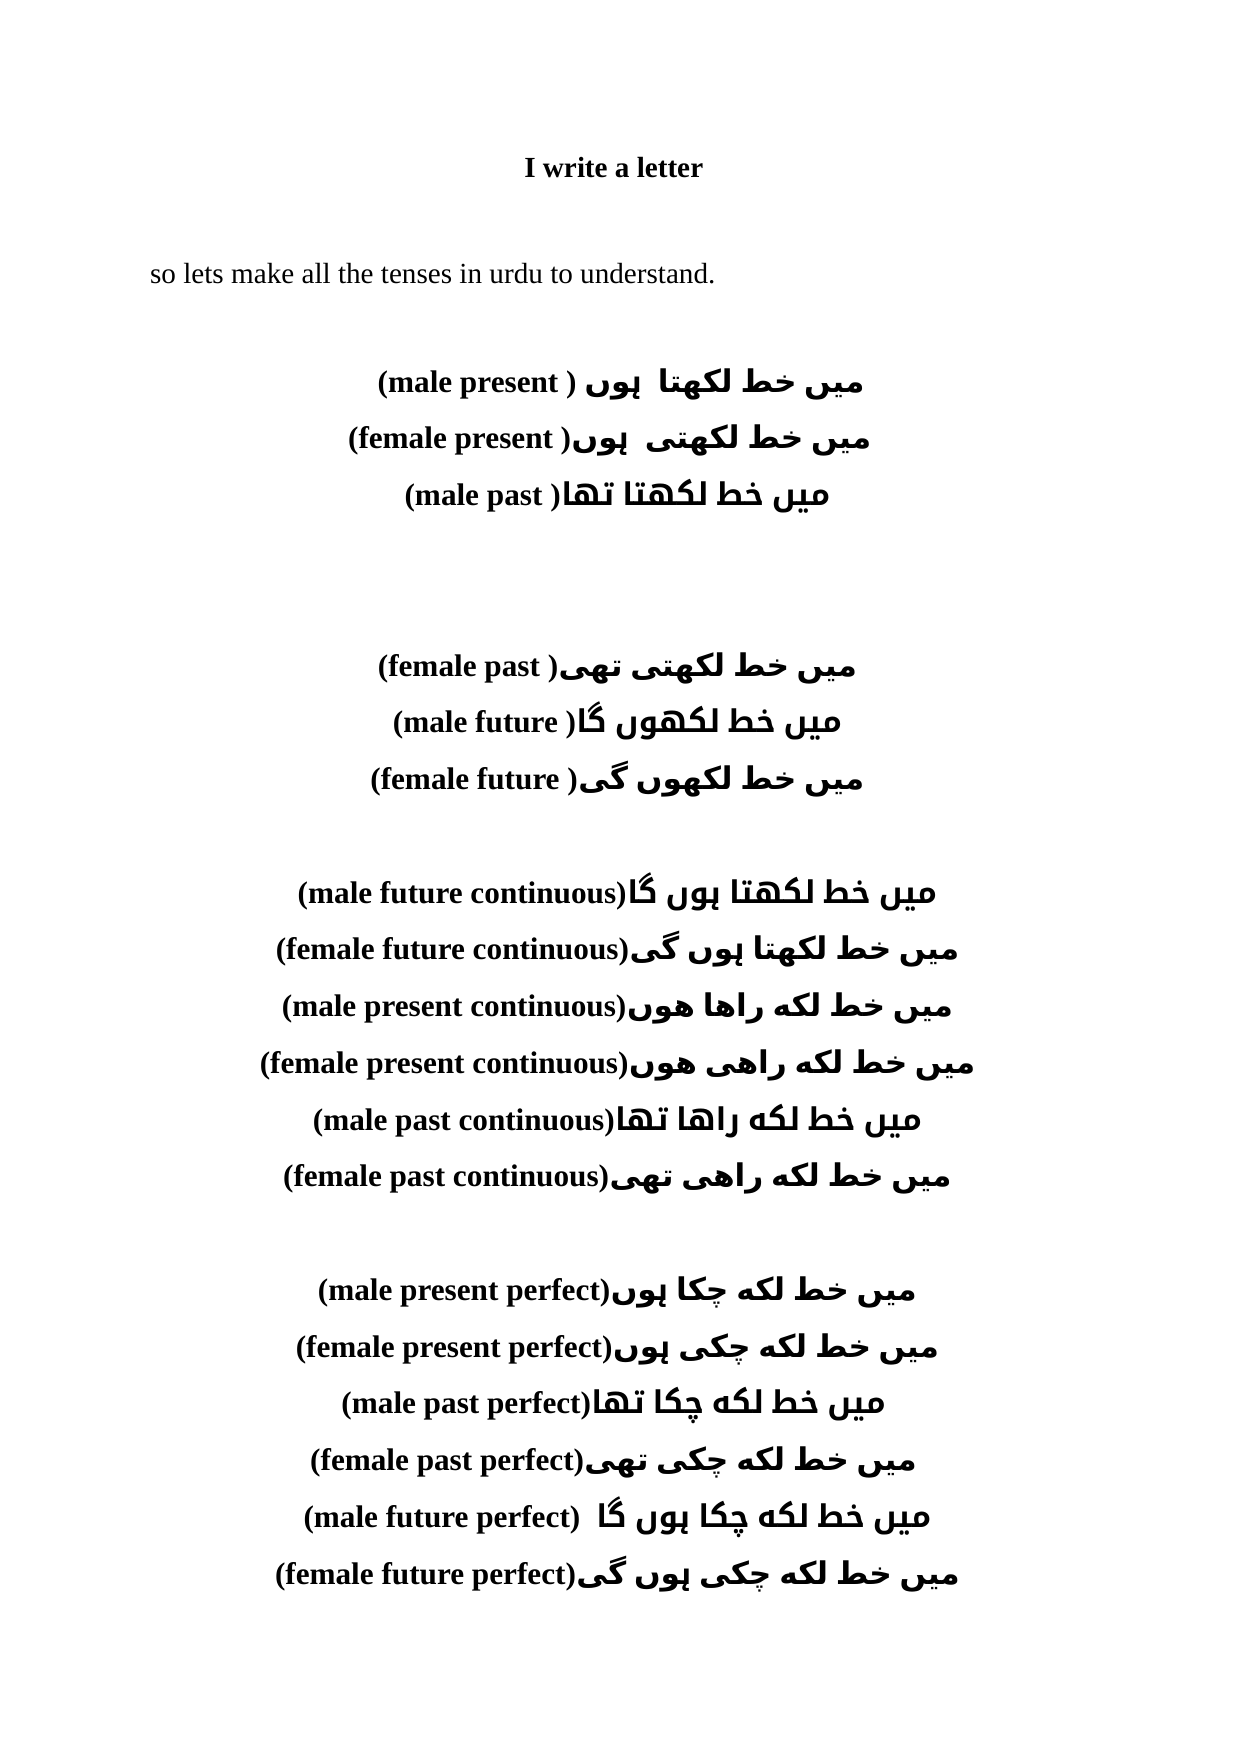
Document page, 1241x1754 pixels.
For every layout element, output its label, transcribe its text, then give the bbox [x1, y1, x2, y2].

text (female past perfect)میں خط لکه چکی تهی [150, 1442, 1084, 1477]
text (female present perfect)میں خط لکه چکی ہوں [150, 1328, 1084, 1364]
text (female future continuous)میں خط لکهتا ہوں گی [150, 931, 1084, 967]
text (male future perfect) میں خط لکه چکا ہوں گا [150, 1498, 1084, 1534]
text I write a letter [150, 150, 1084, 183]
text (male future )میں خط لکهوں گا [150, 703, 1084, 739]
text (male present continuous)میں خط لکه راها هوں [150, 987, 1084, 1023]
text (female present )میں خط لکهتی ہوں [150, 420, 1084, 456]
text (male present perfect)میں خط لکه چکا ہوں [150, 1271, 1084, 1307]
text (male past continuous)میں خط لکه راها تها [150, 1101, 1084, 1137]
text (female future perfect)میں خط لکه چکی ہوں گی [150, 1555, 1084, 1591]
text (male past perfect)میں خط لکه چکا تها [150, 1385, 1084, 1421]
text (female past continuous)میں خط لکه راهی تهی [150, 1158, 1084, 1194]
text (female present continuous)میں خط لکه راهی هوں [150, 1044, 1084, 1080]
text (male present ) میں خط لکهتا ہوں [150, 363, 1084, 399]
text (female past )میں خط لکهتی تهی [150, 647, 1084, 683]
text (female future )میں خط لکهوں گی [150, 760, 1084, 796]
text (male future continuous)میں خط لکهتا ہوں گا [150, 874, 1084, 910]
text (male past )میں خط لکهتا تها [150, 476, 1084, 512]
text so lets make all the tenses in urdu to understand. [150, 256, 1084, 290]
